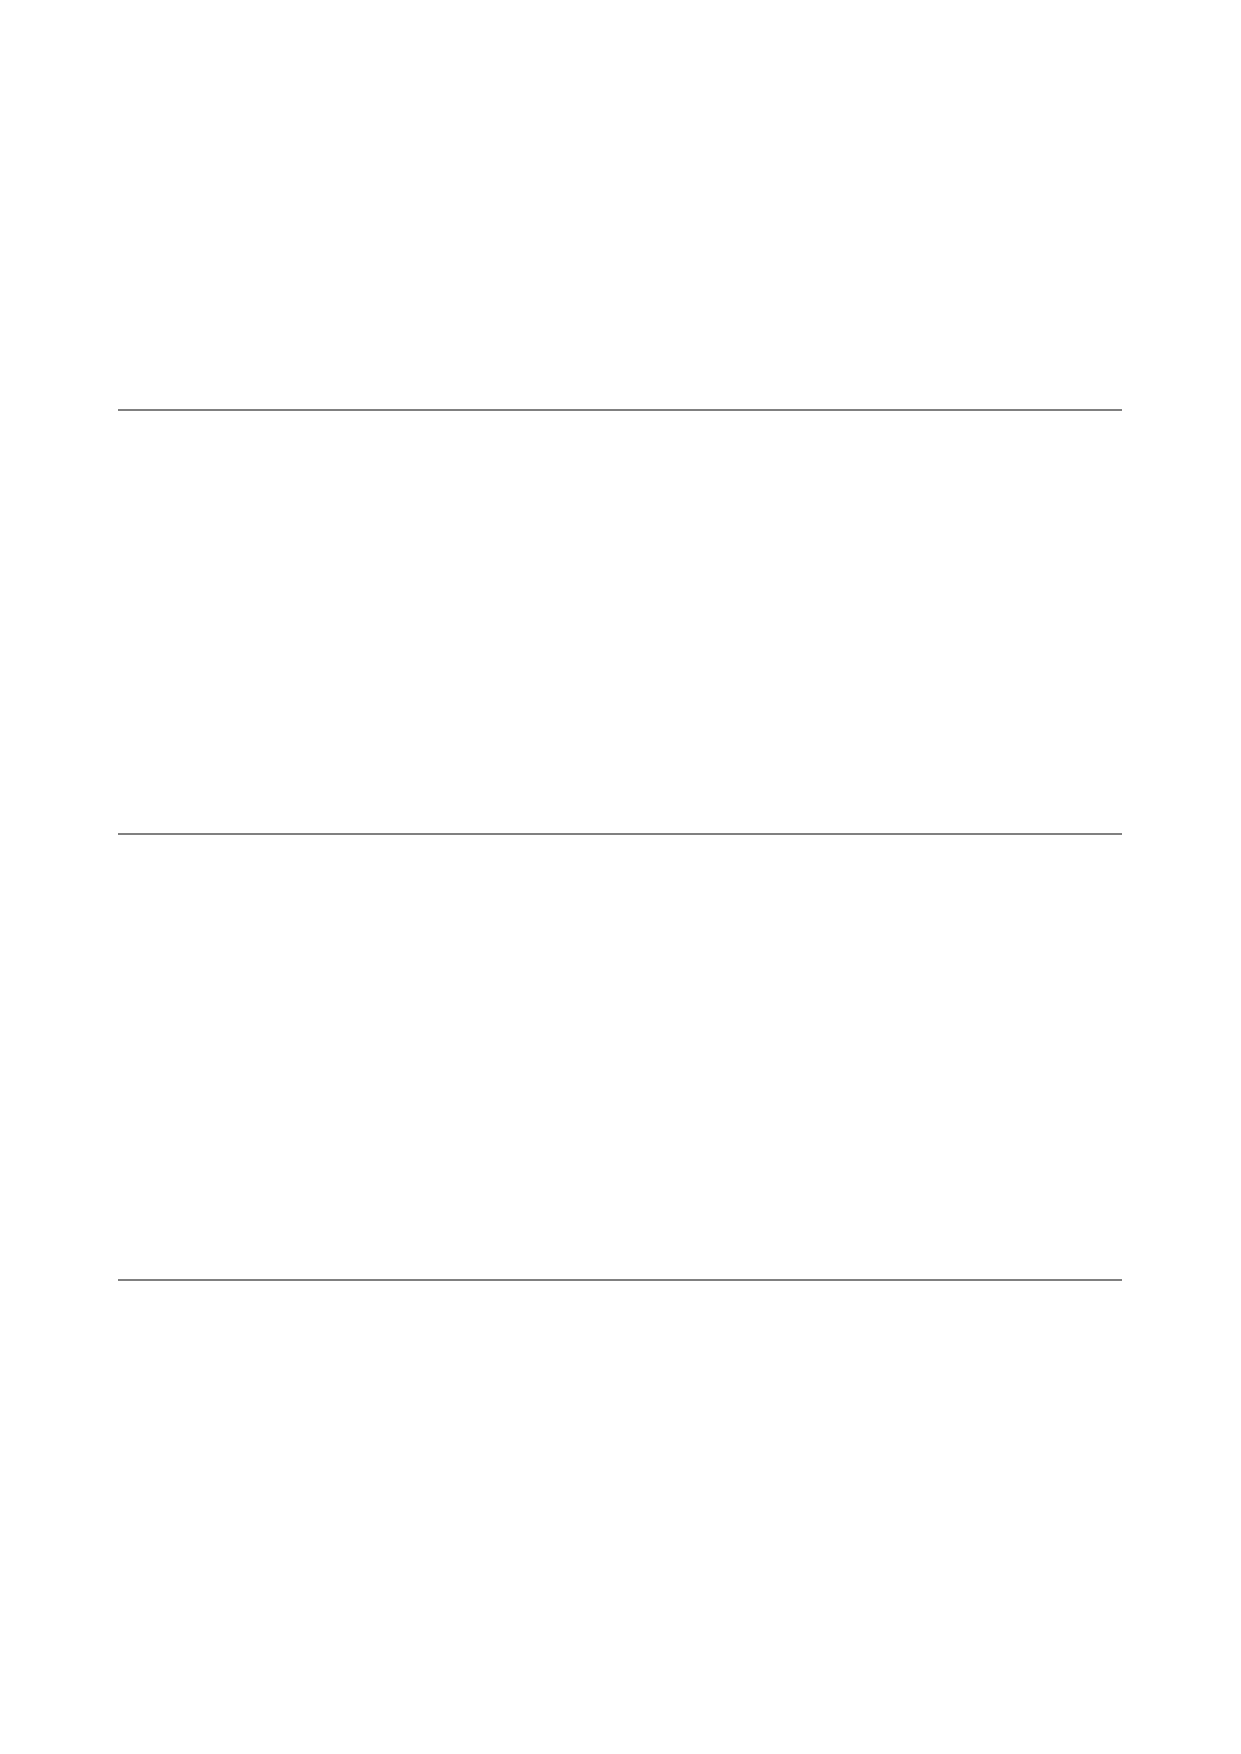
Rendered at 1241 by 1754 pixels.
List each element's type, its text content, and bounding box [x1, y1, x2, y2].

text console.log(User.prototype); [118, 201, 1122, 224]
text sayHi() { [118, 1460, 1122, 1484]
list и не нужны для создания “экземпляров”. [162, 1167, 1122, 1196]
text Потому что стрелочные функции: [118, 1020, 1122, 1048]
text Когда ты вызываешь функцию с new, JavaScript делает: [118, 516, 1122, 580]
subtitle 🔹 3. У стрелочных функций — ❌ нет .prototype [118, 884, 1122, 931]
text User.call(obj); [118, 646, 1122, 669]
text const obj = { [118, 1436, 1122, 1460]
list нельзя вызывать через new, [162, 1067, 1122, 1098]
text const obj = {}; [118, 598, 1122, 622]
text obj.__proto__ = User.prototype; // ← связывает объект с прототипом функции [118, 622, 1122, 646]
text console.log(arrow.prototype); // undefined [118, 967, 1122, 990]
text 👉 Поэтому движок не добавляет им свойство .prototype вообще. [118, 1215, 1122, 1246]
text } [118, 1507, 1122, 1531]
text // { constructor: ƒ User() } [118, 224, 1122, 248]
text }; [118, 1531, 1122, 1555]
text console.log("Hi"); [118, 1484, 1122, 1507]
text console.log(obj.sayHi.prototype); // undefined [118, 1578, 1122, 1602]
text То есть .prototype используется только при вызове функции через new. Если функция никогда не вызывается с new — её .prototype просто “висит” без дела. [118, 699, 1122, 800]
subtitle 🔹 2. Зачем он нужен [118, 460, 1122, 503]
subtitle 🔹 4. У методов в объектах — тоже ❌ нет .prototype [118, 1330, 1122, 1376]
text const arrow = () => {}; [118, 943, 1122, 967]
text Пример: [118, 1389, 1122, 1418]
text ✅ Каждая обычная функция, которую ты создаёшь (через function), автоматически получает свойство .prototype — это объект-шаблон, в который можно добавлять методы для будущих экземпляров. [118, 277, 1122, 376]
list не имеют собственного this, [162, 1117, 1122, 1148]
text function User() {} [118, 177, 1122, 201]
subtitle 🔹 1. У обычных функций — да, есть .prototype [118, 118, 1122, 164]
